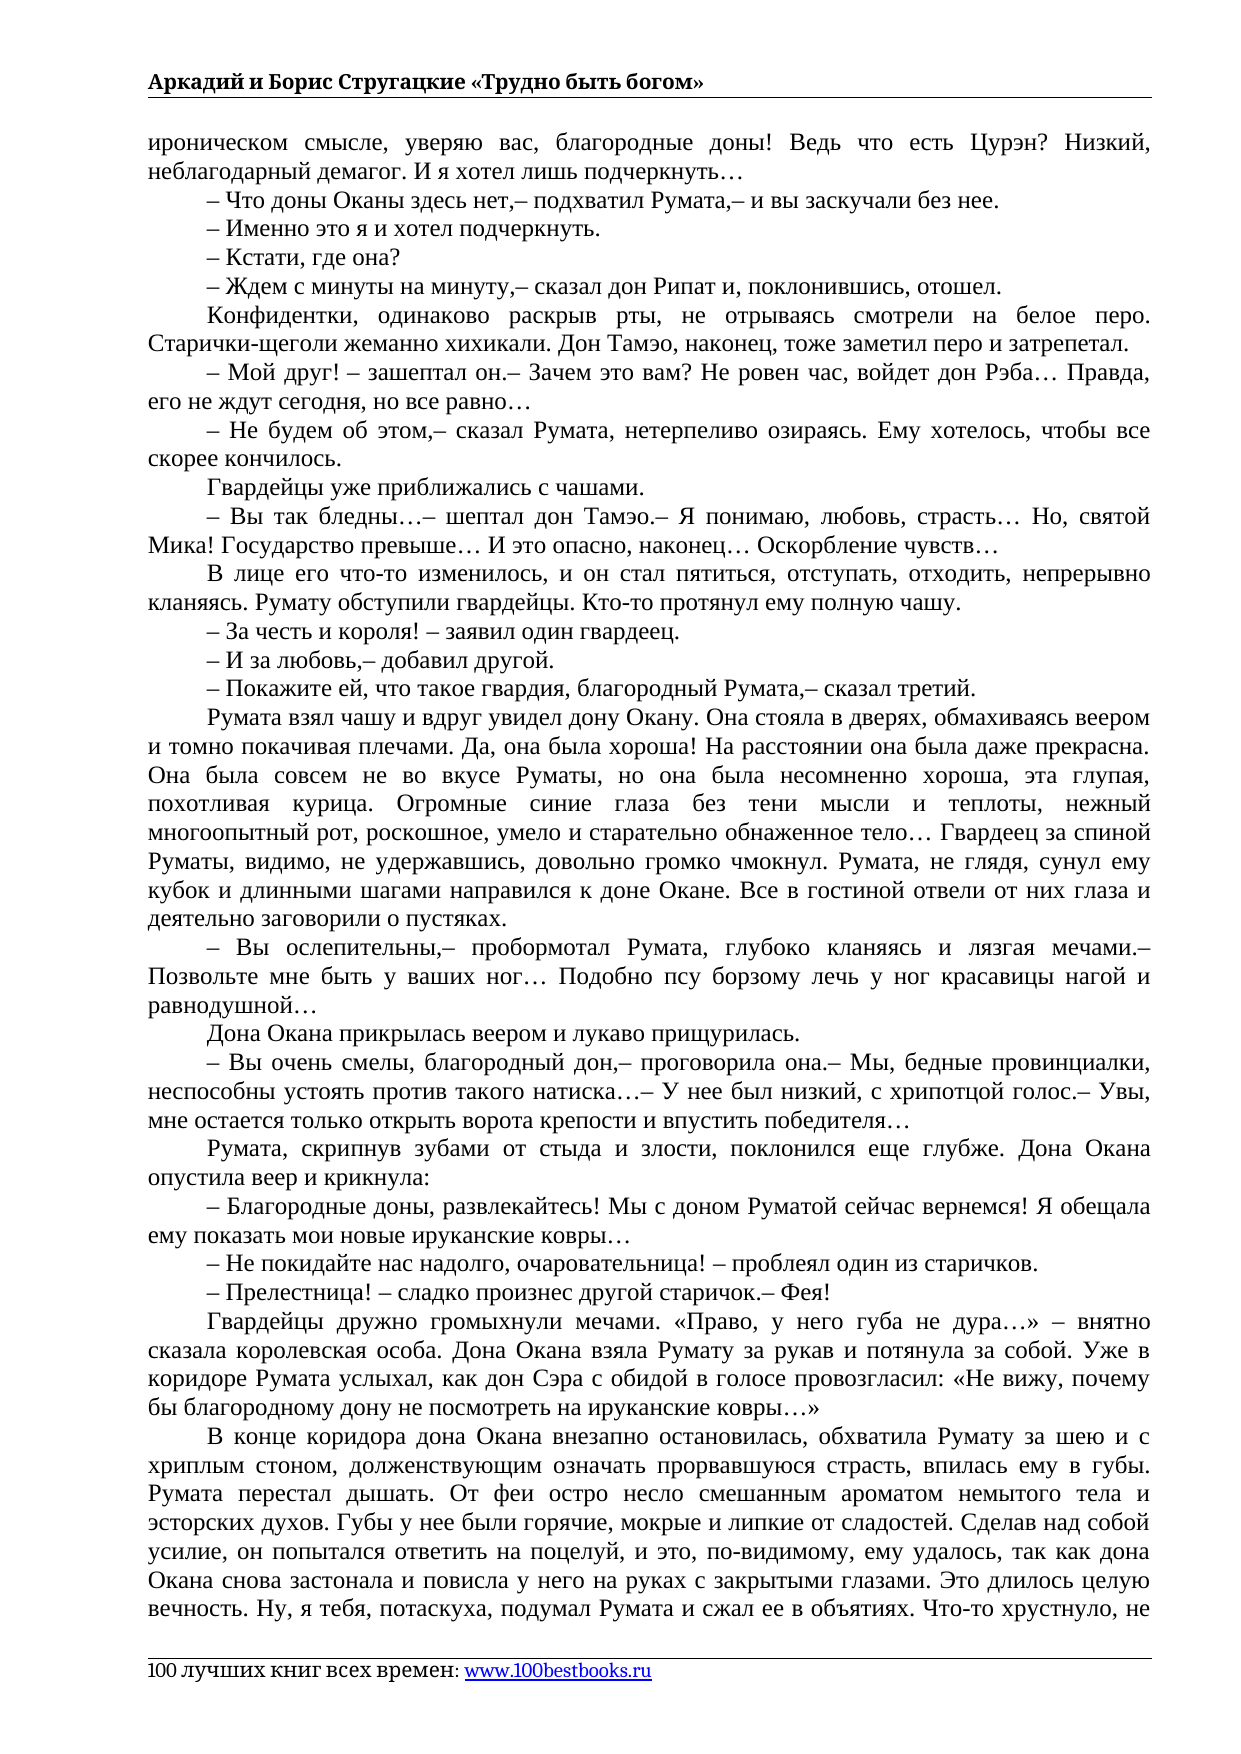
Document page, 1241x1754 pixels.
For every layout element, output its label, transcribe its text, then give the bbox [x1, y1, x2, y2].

text Дона Окана прикрылась веером и лукаво прищурилась. [148, 1018, 1152, 1047]
text – Благородные доны, развлекайтесь! Мы с доном Руматой сейчас вернемся! Я обещала ему показать мои новые ируканские ковры… [148, 1191, 1152, 1248]
text Гвардейцы дружно громыхнули мечами. «Право, у него губа не дура…» – внятно сказала королевская особа. Дона Окана взяла Румату за рукав и потянула за собой. Уже в коридоре Румата услыхал, как дон Сэра с обидой в голосе провозгласил: «Не вижу, почему бы благородному дону не посмотреть на ируканские ковры…» [148, 1306, 1152, 1421]
text – Мой друг! – зашептал он.– Зачем это вам? Не ровен час, войдет дон Рэба… Правда, его не ждут сегодня, но все равно… [148, 357, 1152, 415]
text – Что доны Оканы здесь нет,– подхватил Румата,– и вы заскучали без нее. [148, 185, 1152, 213]
text – Кстати, где она? [148, 242, 1152, 271]
text ироническом смысле, уверяю вас, благородные доны! Ведь что есть Цурэн? Низкий, неблагодарный демагог. И я хотел лишь подчеркнуть… [148, 127, 1152, 185]
text В лице его что-то изменилось, и он стал пятиться, отступать, отходить, непрерывно кланяясь. Румату обступили гвардейцы. Кто-то протянул ему полную чашу. [148, 558, 1152, 616]
text – Вы так бледны…– шептал дон Тамэо.– Я понимаю, любовь, страсть… Но, святой Мика! Государство превыше… И это опасно, наконец… Оскорбление чувств… [148, 501, 1152, 558]
text – И за любовь,– добавил другой. [148, 645, 1152, 673]
text – Не будем об этом,– сказал Румата, нетерпеливо озираясь. Ему хотелось, чтобы все скорее кончилось. [148, 415, 1152, 472]
text – Вы очень смелы, благородный дон,– проговорила она.– Мы, бедные провинциалки, неспособны устоять против такого натиска…– У нее был низкий, с хрипотцой голос.– Увы, мне остается только открыть ворота крепости и впустить победителя… [148, 1047, 1152, 1133]
text – Ждем с минуты на минуту,– сказал дон Рипат и, поклонившись, отошел. [148, 271, 1152, 300]
text Гвардейцы уже приближались с чашами. [148, 472, 1152, 501]
text – За честь и короля! – заявил один гвардеец. [148, 616, 1152, 645]
text В конце коридора дона Окана внезапно остановилась, обхватила Румату за шею и с хриплым стоном, долженствующим означать прорвавшуюся страсть, впилась ему в губы. Румата перестал дышать. От феи остро несло смешанным ароматом немытого тела и эсторских духов. Губы у нее были горячие, мокрые и липкие от сладостей. Сделав над собой усилие, он попытался ответить на поцелуй, и это, по-видимому, ему удалось, так как дона Окана снова застонала и повисла у него на руках с закрытыми глазами. Это длилось целую вечность. Ну, я тебя, потаскуха, подумал Румата и сжал ее в объятиях. Что-то хрустнуло, не [148, 1421, 1152, 1622]
text Румата, скрипнув зубами от стыда и злости, поклонился еще глубже. Дона Окана опустила веер и крикнула: [148, 1133, 1152, 1191]
text – Не покидайте нас надолго, очаровательница! – проблеял один из старичков. [148, 1248, 1152, 1277]
text Румата взял чашу и вдруг увидел дону Окану. Она стояла в дверях, обмахиваясь веером и томно покачивая плечами. Да, она была хороша! На расстоянии она была даже прекрасна. Она была совсем не во вкусе Руматы, но она была несомненно хороша, эта глупая, похотливая курица. Огромные синие глаза без тени мысли и теплоты, нежный многоопытный рот, роскошное, умело и старательно обнаженное тело… Гвардеец за спиной Руматы, видимо, не удержавшись, довольно громко чмокнул. Румата, не глядя, сунул ему кубок и длинными шагами направился к доне Окане. Все в гостиной отвели от них глаза и деятельно заговорили о пустяках. [148, 702, 1152, 932]
text – Покажите ей, что такое гвардия, благородный Румата,– сказал третий. [148, 673, 1152, 702]
text – Вы ослепительны,– пробормотал Румата, глубоко кланяясь и лязгая мечами.– Позвольте мне быть у ваших ног… Подобно псу борзому лечь у ног красавицы нагой и равнодушной… [148, 932, 1152, 1018]
text Конфидентки, одинаково раскрыв рты, не отрываясь смотрели на белое перо. Старички-щеголи жеманно хихикали. Дон Тамэо, наконец, тоже заметил перо и затрепетал. [148, 300, 1152, 357]
text – Прелестница! – сладко произнес другой старичок.– Фея! [148, 1277, 1152, 1306]
text – Именно это я и хотел подчеркнуть. [148, 213, 1152, 242]
